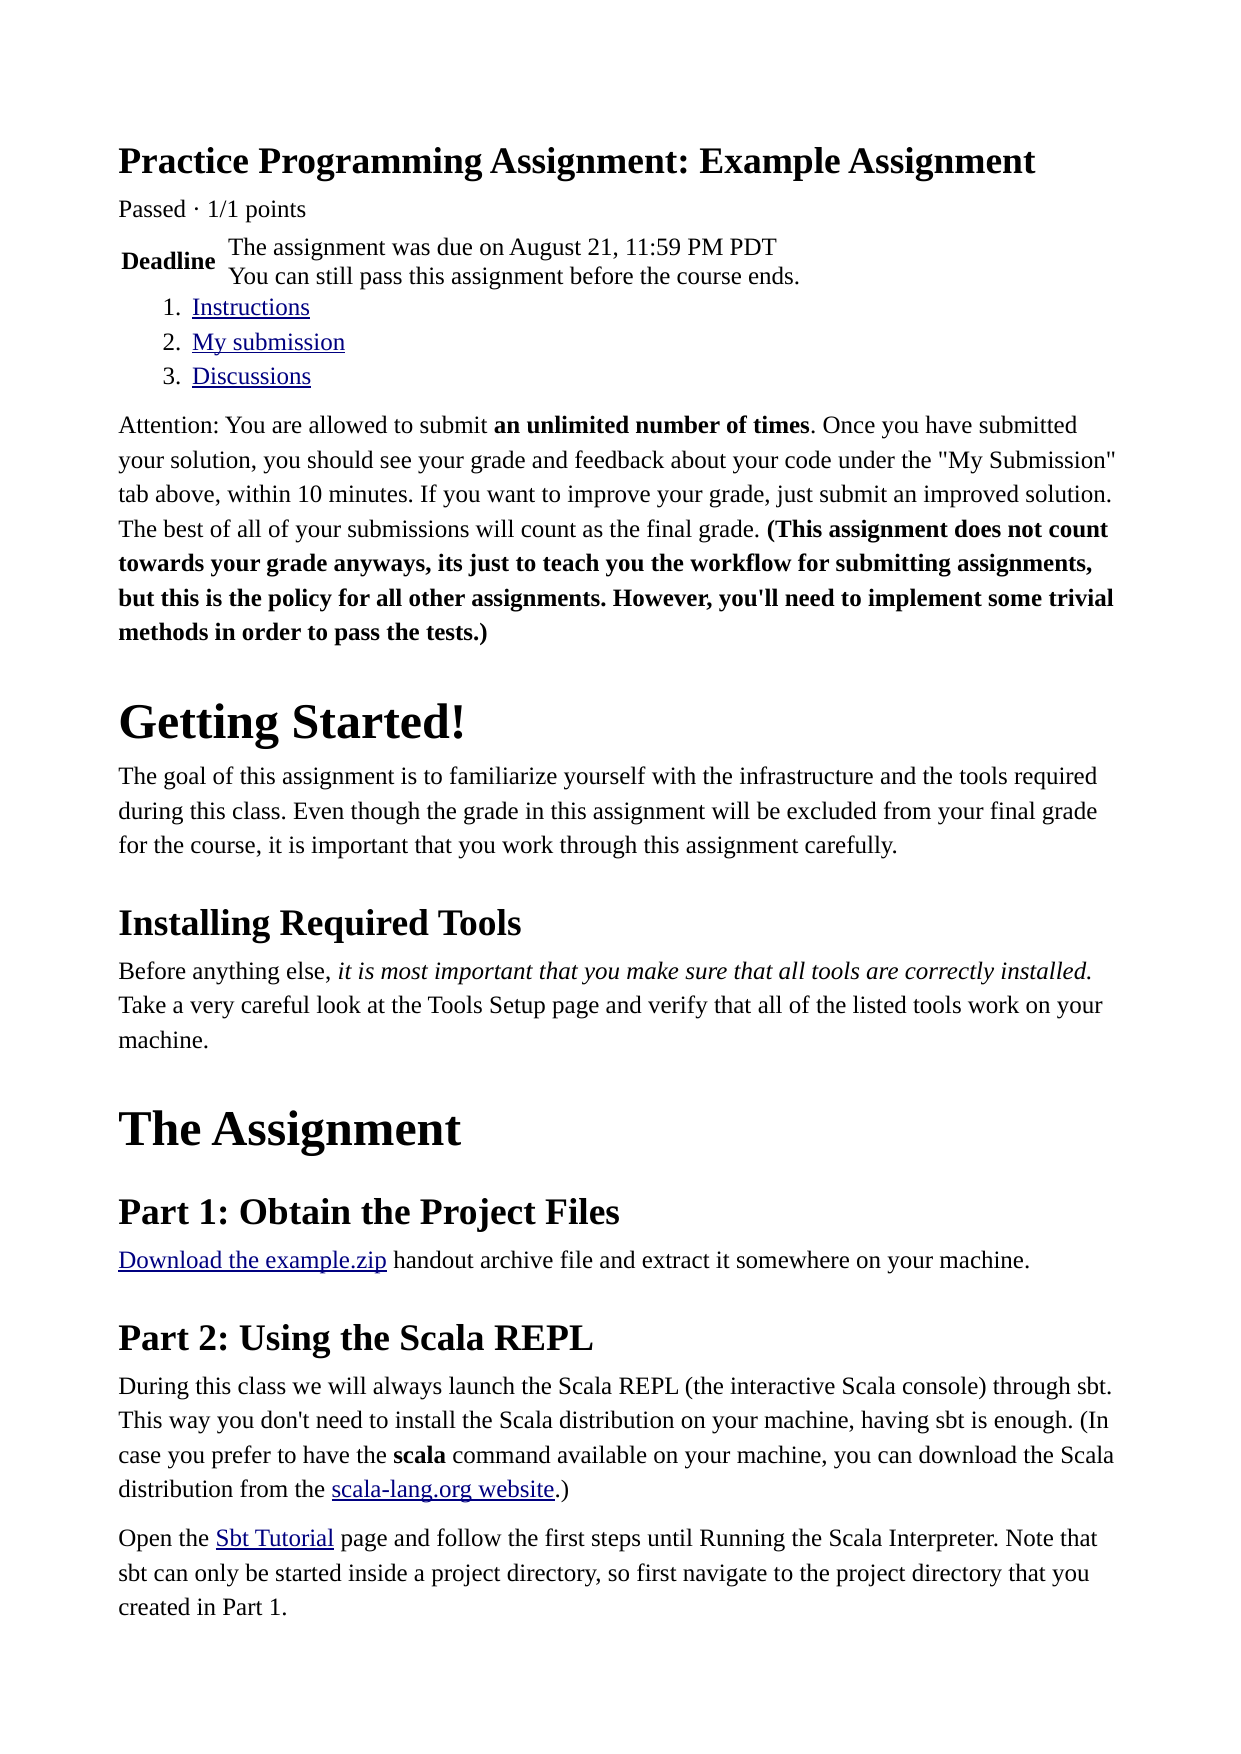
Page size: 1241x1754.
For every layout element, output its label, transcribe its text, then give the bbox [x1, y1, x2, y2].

subtitle Practice Programming Assignment: Example Assignment [118, 139, 1122, 182]
table_header The assignment was due on August 21, 11:59 PM PDT You can still pass this assignment before the course ends. [225, 229, 810, 292]
subtitle Part 2: Using the Scala REPL [118, 1315, 1122, 1358]
text Download the example.zip handout archive file and extract it somewhere on your machine. [118, 1245, 1122, 1274]
text Attention: You are allowed to submit an unlimited number of times. Once you have submitted your solution, you should see your grade and feedback about your code under the "My Submission" tab above, within 10 minutes. If you want to improve your grade, just submit an improved solution. The best of all of your submissions will count as the final grade. (This assignment does not count towards your grade anyways, its just to teach you the workflow for submitting assignments, but this is the policy for all other assignments. However, you'll need to implement some trivial methods in order to pass the tests.) [118, 410, 1122, 646]
text The goal of this assignment is to familiarize yourself with the infrastructure and the tools required during this class. Even though the grade in this assignment will be excluded from your final grade for the course, it is important that you work through this assignment carefully. [118, 761, 1122, 859]
text Passed · 1/1 points [118, 194, 1122, 223]
list My submission [162, 327, 1122, 356]
text Open the Sbt Tutorial page and follow the first steps until Running the Scala Interpreter. Note that sbt can only be started inside a project directory, so first navigate to the project directory that you created in Part 1. [118, 1523, 1122, 1621]
text During this class we will always launch the Scala REPL (the interactive Scala console) through sbt. This way you don't need to install the Scala distribution on your machine, having sbt is enough. (In case you prefer to have the scala command available on your machine, you can download the Scala distribution from the scala-lang.org website.) [118, 1371, 1122, 1503]
text Before anything else, it is most important that you make sure that all tools are correctly installed. Take a very careful look at the Tools Setup page and verify that all of the listed tools work on your machine. [118, 956, 1122, 1053]
subtitle Getting Started! [118, 691, 1122, 749]
list Instructions [162, 292, 1122, 321]
subtitle Part 1: Obtain the Project Files [118, 1190, 1122, 1233]
table_header Deadline [118, 229, 225, 292]
subtitle Installing Required Tools [118, 900, 1122, 943]
subtitle The Assignment [118, 1099, 1122, 1156]
list Discussions [162, 361, 1122, 390]
